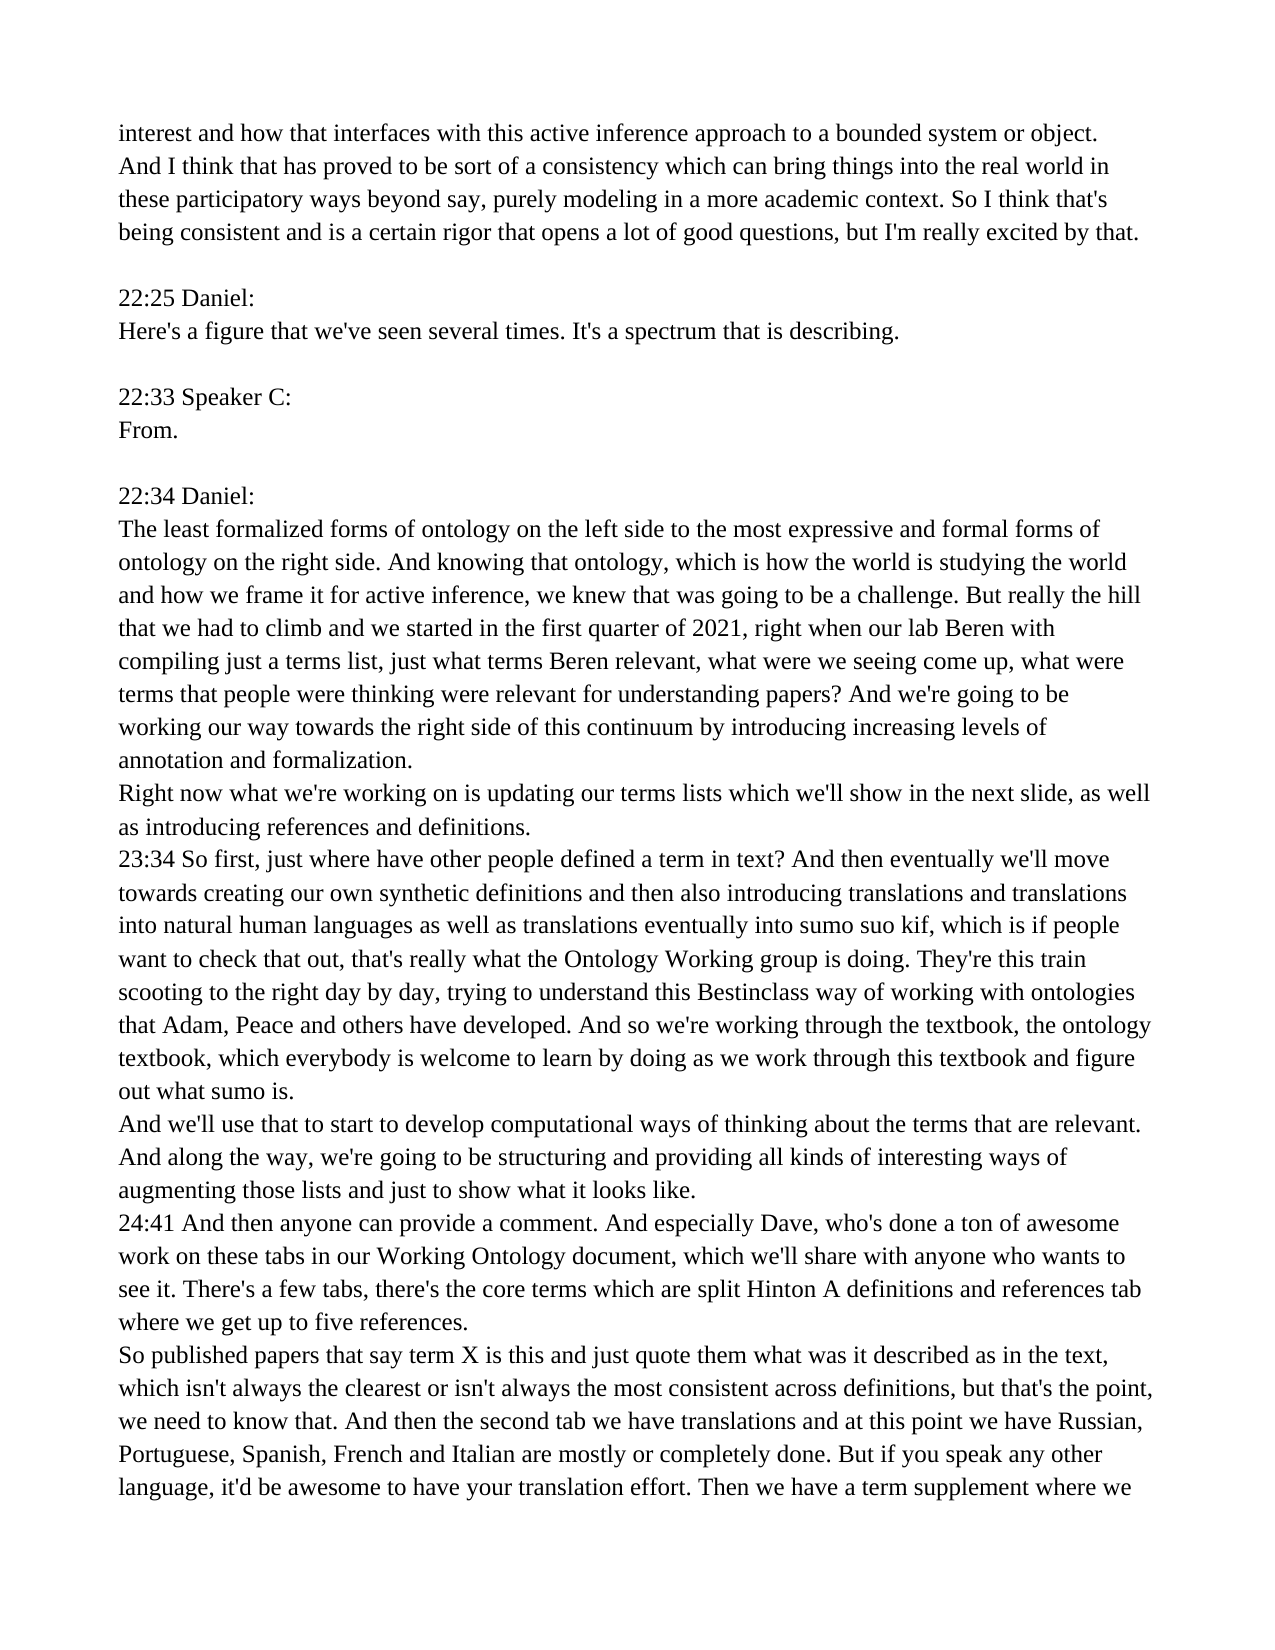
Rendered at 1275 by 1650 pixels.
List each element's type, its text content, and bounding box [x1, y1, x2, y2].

text 24:41 And then anyone can provide a comment. And especially Dave, who's done a ton of awesome work on these tabs in our Working Ontology document, which we'll share with anyone who wants to see it. There's a few tabs, there's the core terms which are split Hinton A definitions and references tab where we get up to five references. [118, 1208, 1157, 1336]
text From. [118, 415, 1157, 444]
text And we'll use that to start to develop computational ways of thinking about the terms that are relevant. And along the way, we're going to be structuring and providing all kinds of interesting ways of augmenting those lists and just to show what it looks like. [118, 1109, 1157, 1203]
text Right now what we're working on is updating our terms lists which we'll show in the next slide, as well as introducing references and definitions. [118, 778, 1157, 840]
text So published papers that say term X is this and just quote them what was it described as in the text, which isn't always the clearest or isn't always the most consistent across definitions, but that's the point, we need to know that. And then the second tab we have translations and at this point we have Russian, Portuguese, Spanish, French and Italian are mostly or completely done. But if you speak any other language, it'd be awesome to have your translation effort. Then we have a term supplement where we [118, 1340, 1157, 1501]
text interest and how that interfaces with this active inference approach to a bounded system or object. [118, 118, 1157, 147]
text And I think that has proved to be sort of a consistency which can bring things into the real world in these participatory ways beyond say, purely modeling in a more academic context. So I think that's being consistent and is a certain rigor that opens a lot of good questions, but I'm really excited by that. [118, 151, 1157, 246]
text The least formalized forms of ontology on the left side to the most expressive and formal forms of ontology on the right side. And knowing that ontology, which is how the world is studying the world and how we frame it for active inference, we knew that was going to be a challenge. But really the hill that we had to climb and we started in the first quarter of 2021, right when our lab Beren with compiling just a terms list, just what terms Beren relevant, what were we seeing come up, what were terms that people were thinking were relevant for understanding papers? And we're going to be working our way towards the right side of this continuum by introducing increasing levels of annotation and formalization. [118, 514, 1157, 774]
text 22:33 Speaker C: [118, 382, 1157, 411]
text 22:25 Daniel: [118, 283, 1157, 312]
text 22:34 Daniel: [118, 481, 1157, 510]
text 23:34 So first, just where have other people defined a term in text? And then eventually we'll move towards creating our own synthetic definitions and then also introducing translations and translations into natural human languages as well as translations eventually into sumo suo kif, which is if people want to check that out, that's really what the Ontology Working group is doing. They're this train scooting to the right day by day, trying to understand this Bestinclass way of working with ontologies that Adam, Peace and others have developed. And so we're working through the textbook, the ontology textbook, which everybody is welcome to learn by doing as we work through this textbook and figure out what sumo is. [118, 844, 1157, 1104]
text Here's a figure that we've seen several times. It's a spectrum that is describing. [118, 316, 1157, 345]
